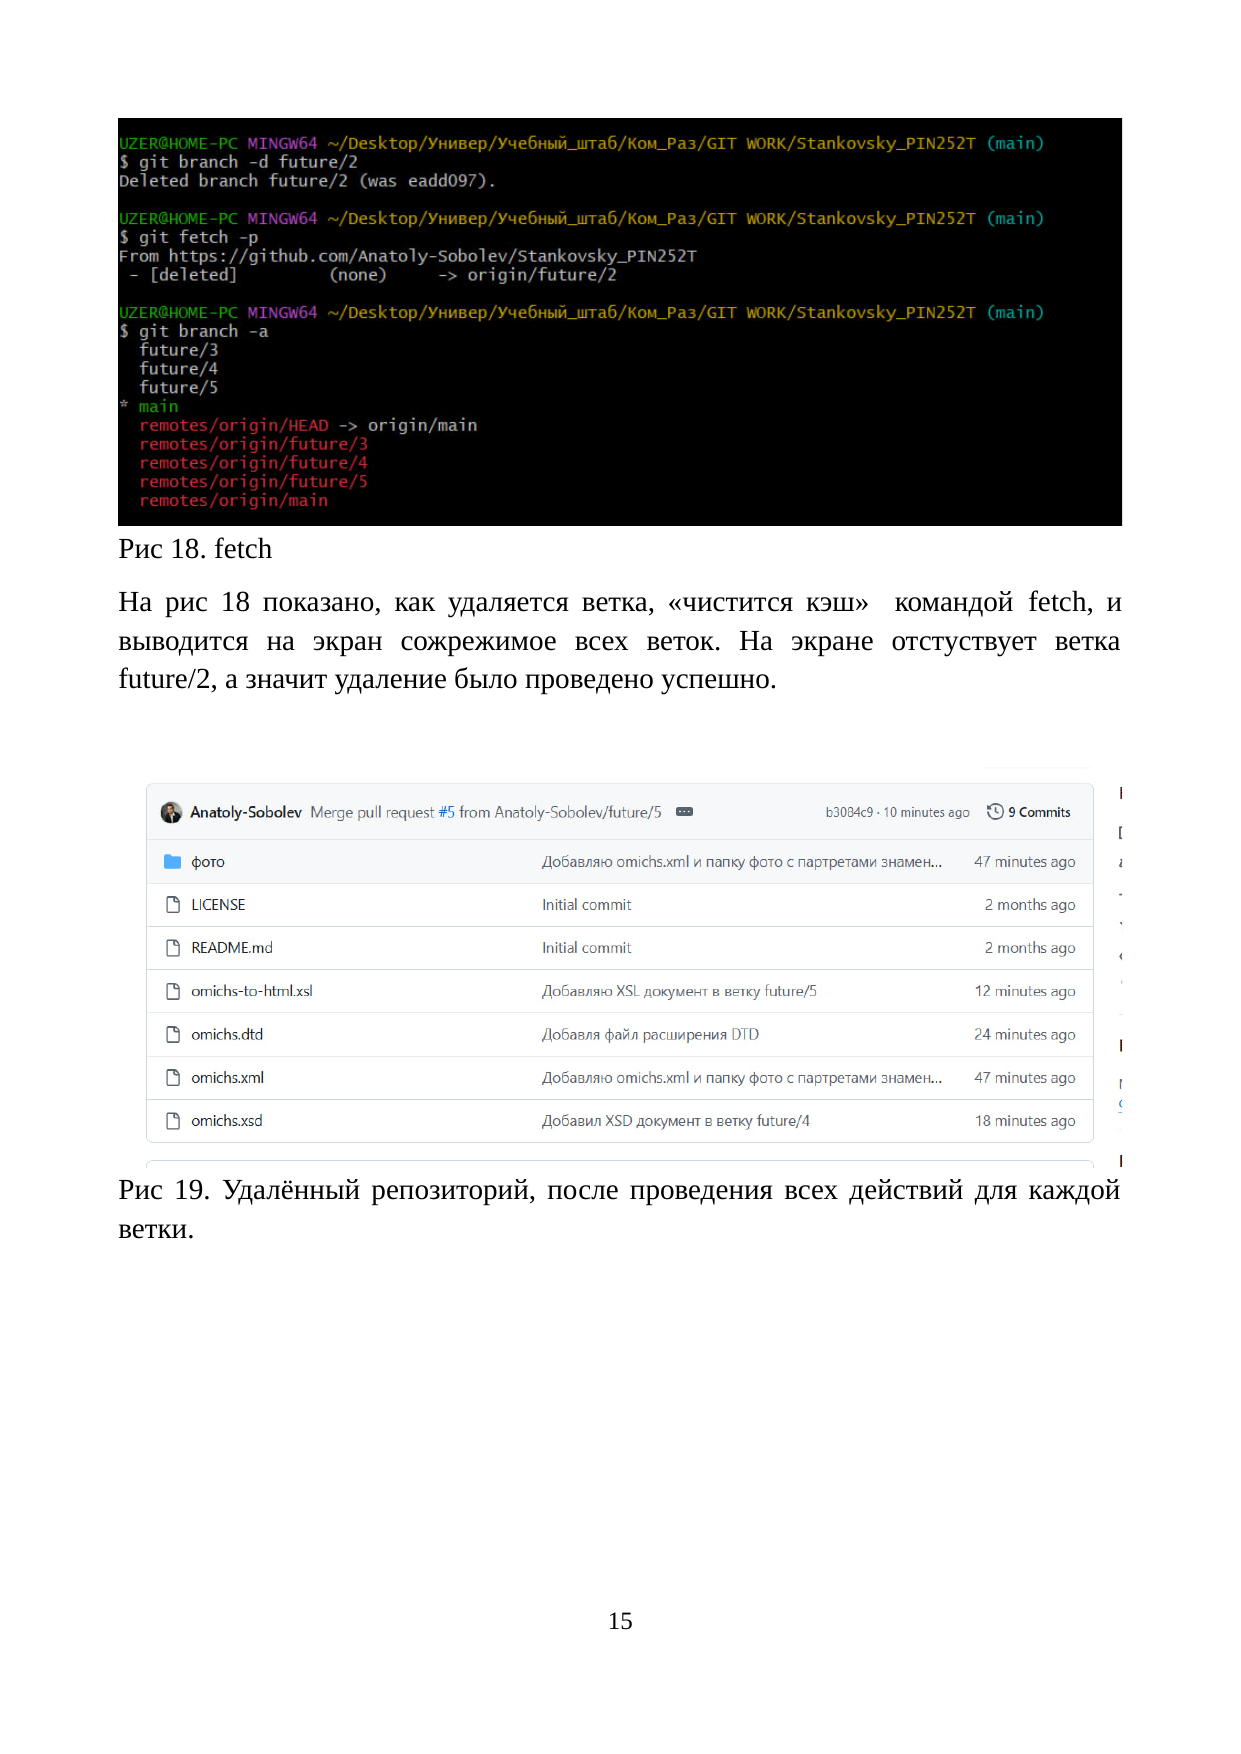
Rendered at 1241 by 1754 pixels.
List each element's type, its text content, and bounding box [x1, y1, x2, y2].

picture [118, 767, 1123, 1168]
text Рис 19. Удалённый репозиторий, после проведения всех действий для каждой ветки. [118, 1168, 1122, 1244]
picture [118, 118, 1123, 526]
text Рис 18. fetch [118, 526, 1122, 564]
text На рис 18 показано, как удаляется ветка, «чистится кэш» командой fetch, и выводится на экран сожрежимое всех веток. На экране отстуствует ветка future/2, а значит удаление было проведено успешно. [118, 584, 1122, 695]
